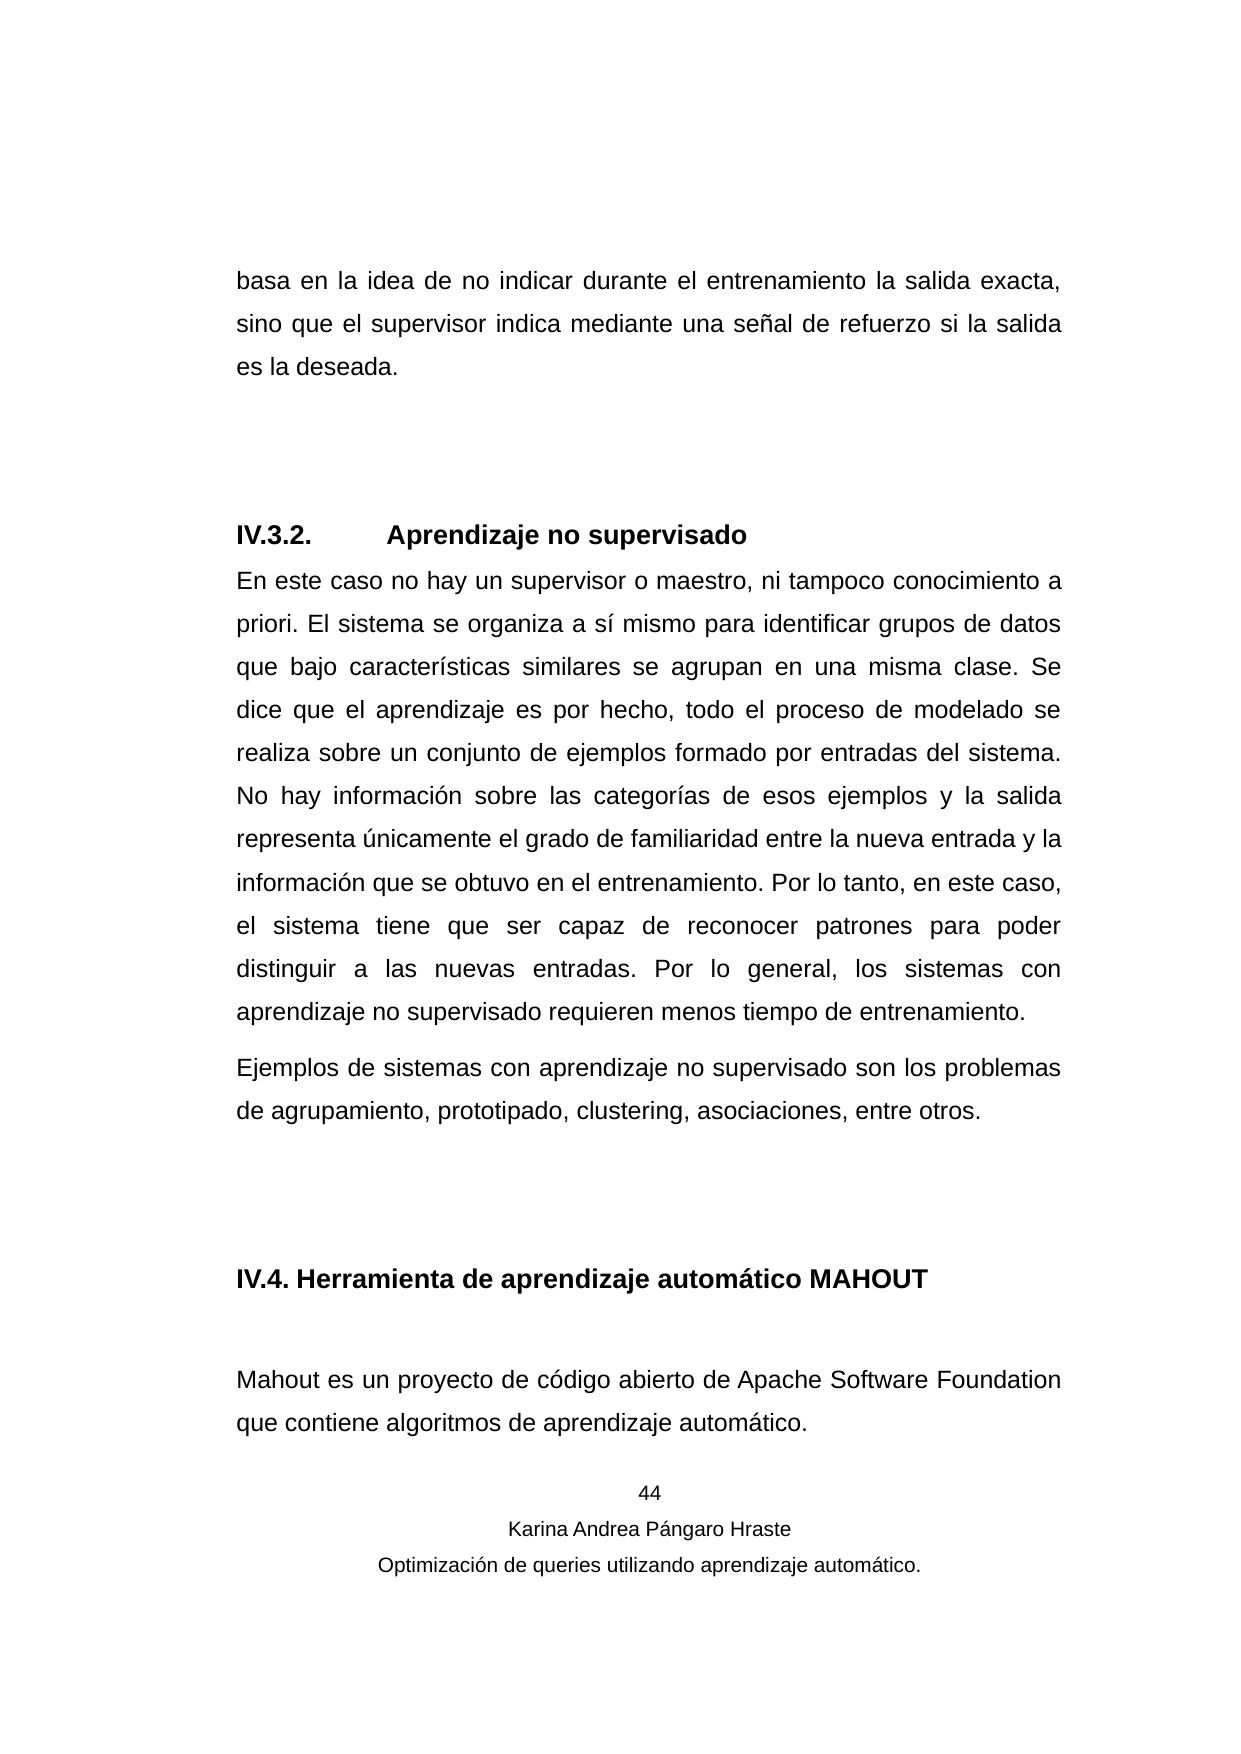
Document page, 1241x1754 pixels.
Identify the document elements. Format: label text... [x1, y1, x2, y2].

text En este caso no hay un supervisor o maestro, ni tampoco conocimiento a priori. El sistema se organiza a sí mismo para identificar grupos de datos que bajo características similares se agrupan en una misma clase. Se dice que el aprendizaje es por hecho, todo el proceso de modelado se realiza sobre un conjunto de ejemplos formado por entradas del sistema. No hay información sobre las categorías de esos ejemplos y la salida representa únicamente el grado de familiaridad entre la nueva entrada y la información que se obtuvo en el entrenamiento. Por lo tanto, en este caso, el sistema tiene que ser capaz de reconocer patrones para poder distinguir a las nuevas entradas. Por lo general, los sistemas con aprendizaje no supervisado requieren menos tiempo de entrenamiento. [236, 566, 1063, 1026]
subtitle Herramienta de aprendizaje automático MAHOUT [236, 1263, 1063, 1294]
text basa en la idea de no indicar durante el entrenamiento la salida exacta, sino que el supervisor indica mediante una señal de refuerzo si la salida es la deseada. [236, 266, 1063, 381]
subtitle Aprendizaje no supervisado [236, 519, 1063, 550]
text Mahout es un proyecto de código abierto de Apache Software Foundation que contiene algoritmos de aprendizaje automático. [236, 1365, 1063, 1437]
text Ejemplos de sistemas con aprendizaje no supervisado son los problemas de agrupamiento, prototipado, clustering, asociaciones, entre otros. [236, 1053, 1063, 1124]
